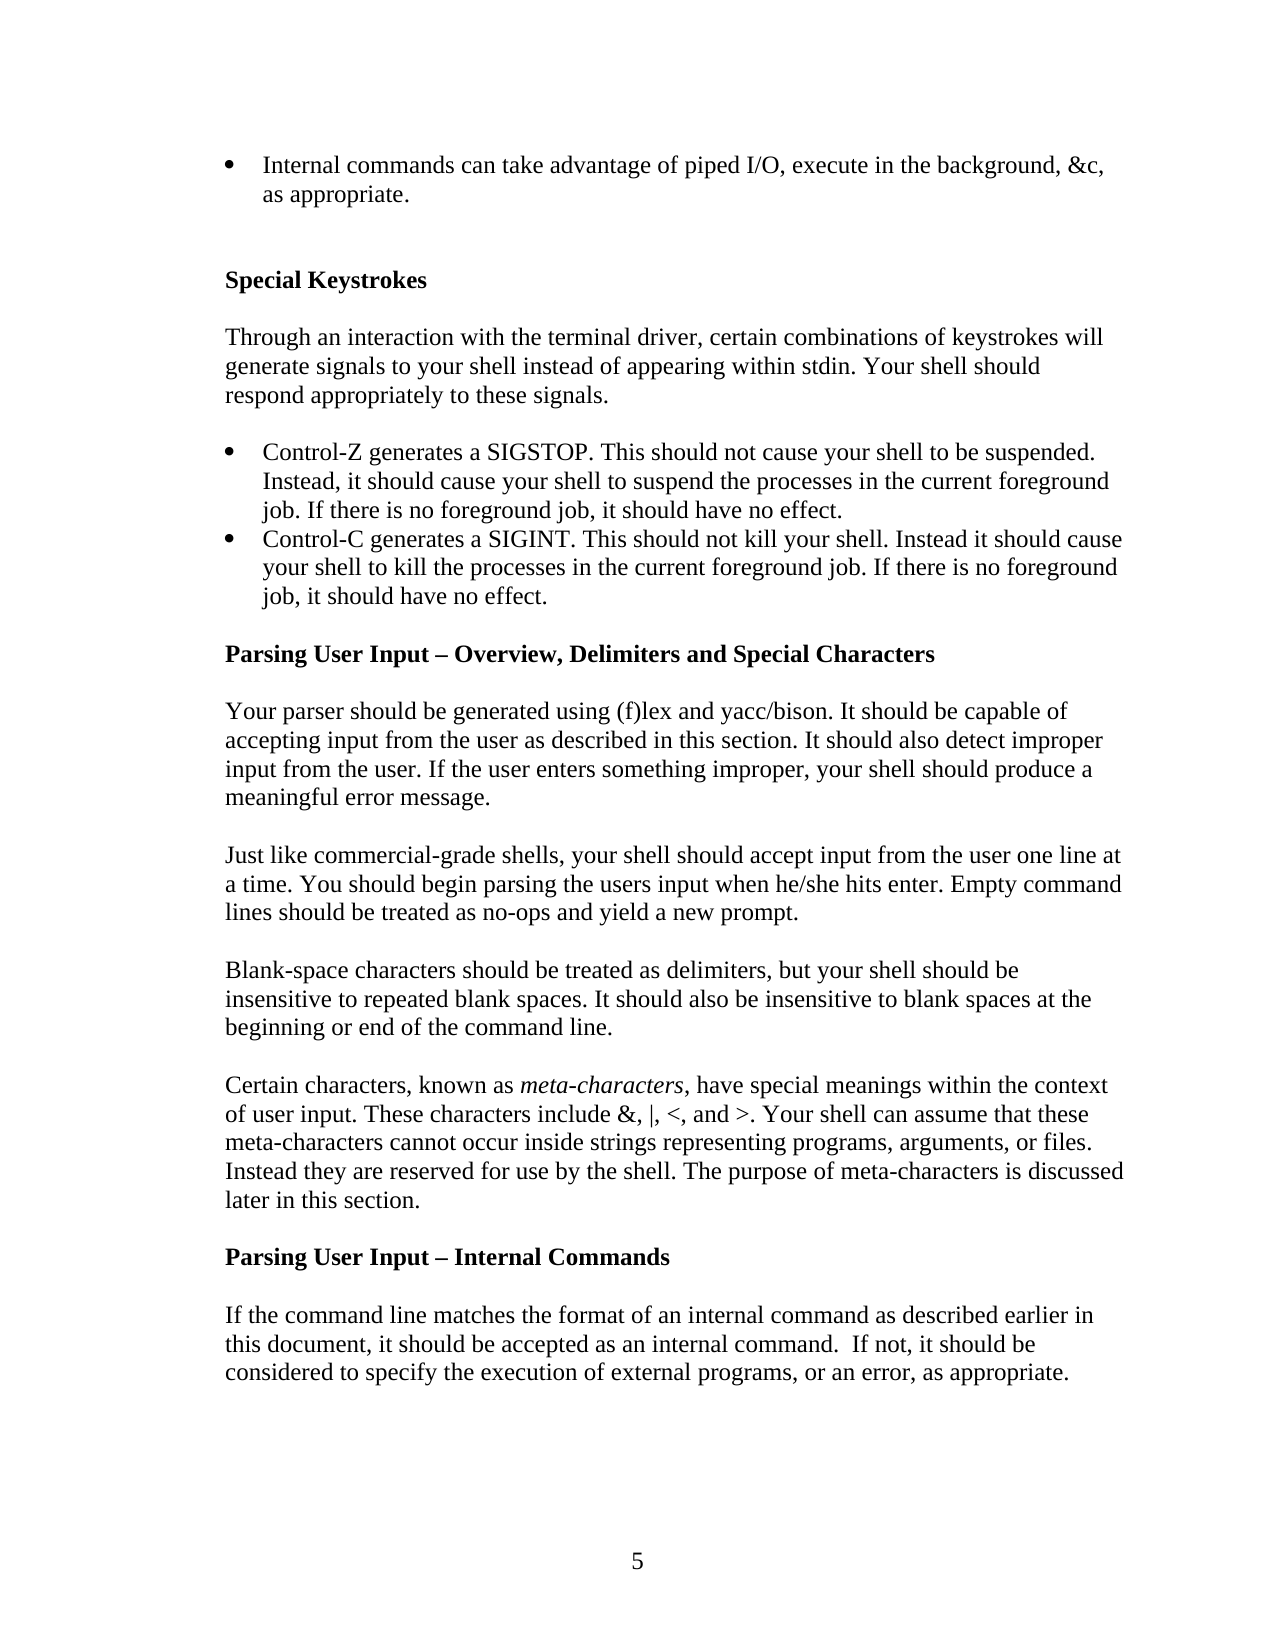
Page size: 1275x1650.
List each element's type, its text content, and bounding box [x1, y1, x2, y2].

subtitle Special Keystrokes [150, 265, 1125, 294]
text Certain characters, known as meta-characters, have special meanings within the context of user input. These characters include &, |, <, and >. Your shell can assume that these meta-characters cannot occur inside strings representing programs, arguments, or files. Instead they are reserved for use by the shell. The purpose of meta-characters is discussed later in this section. [225, 1070, 1125, 1214]
text If the command line matches the format of an internal command as described earlier in this document, it should be accepted as an internal command. If not, it should be considered to specify the execution of external programs, or an error, as appropriate. [225, 1300, 1125, 1386]
text Through an interaction with the terminal driver, certain combinations of keystrokes will generate signals to your shell instead of appearing within stdin. Your shell should respond appropriately to these signals. [225, 322, 1125, 409]
list Internal commands can take advantage of piped I/O, execute in the background, &c, as appropriate. [225, 150, 1125, 207]
subtitle Parsing User Input – Overview, Delimiters and Special Characters [150, 639, 1125, 667]
list Control-C generates a SIGINT. This should not kill your shell. Instead it should cause your shell to kill the processes in the current foreground job. If there is no foreground job, it should have no effect. [225, 524, 1125, 610]
subtitle Parsing User Input – Internal Commands [225, 1242, 1125, 1271]
text Blank-space characters should be treated as delimiters, but your shell should be insensitive to repeated blank spaces. It should also be insensitive to blank spaces at the beginning or end of the command line. [225, 955, 1125, 1041]
list Control-Z generates a SIGSTOP. This should not cause your shell to be suspended. Instead, it should cause your shell to suspend the processes in the current foreground job. If there is no foreground job, it should have no effect. [225, 437, 1125, 524]
text Your parser should be generated using (f)lex and yacc/bison. It should be capable of accepting input from the user as described in this section. It should also detect improper input from the user. If the user enters something improper, your shell should produce a meaningful error message. [225, 696, 1125, 811]
text Just like commercial-grade shells, your shell should accept input from the user one line at a time. You should begin parsing the users input when he/she hits enter. Empty command lines should be treated as no-ops and yield a new prompt. [225, 840, 1125, 926]
